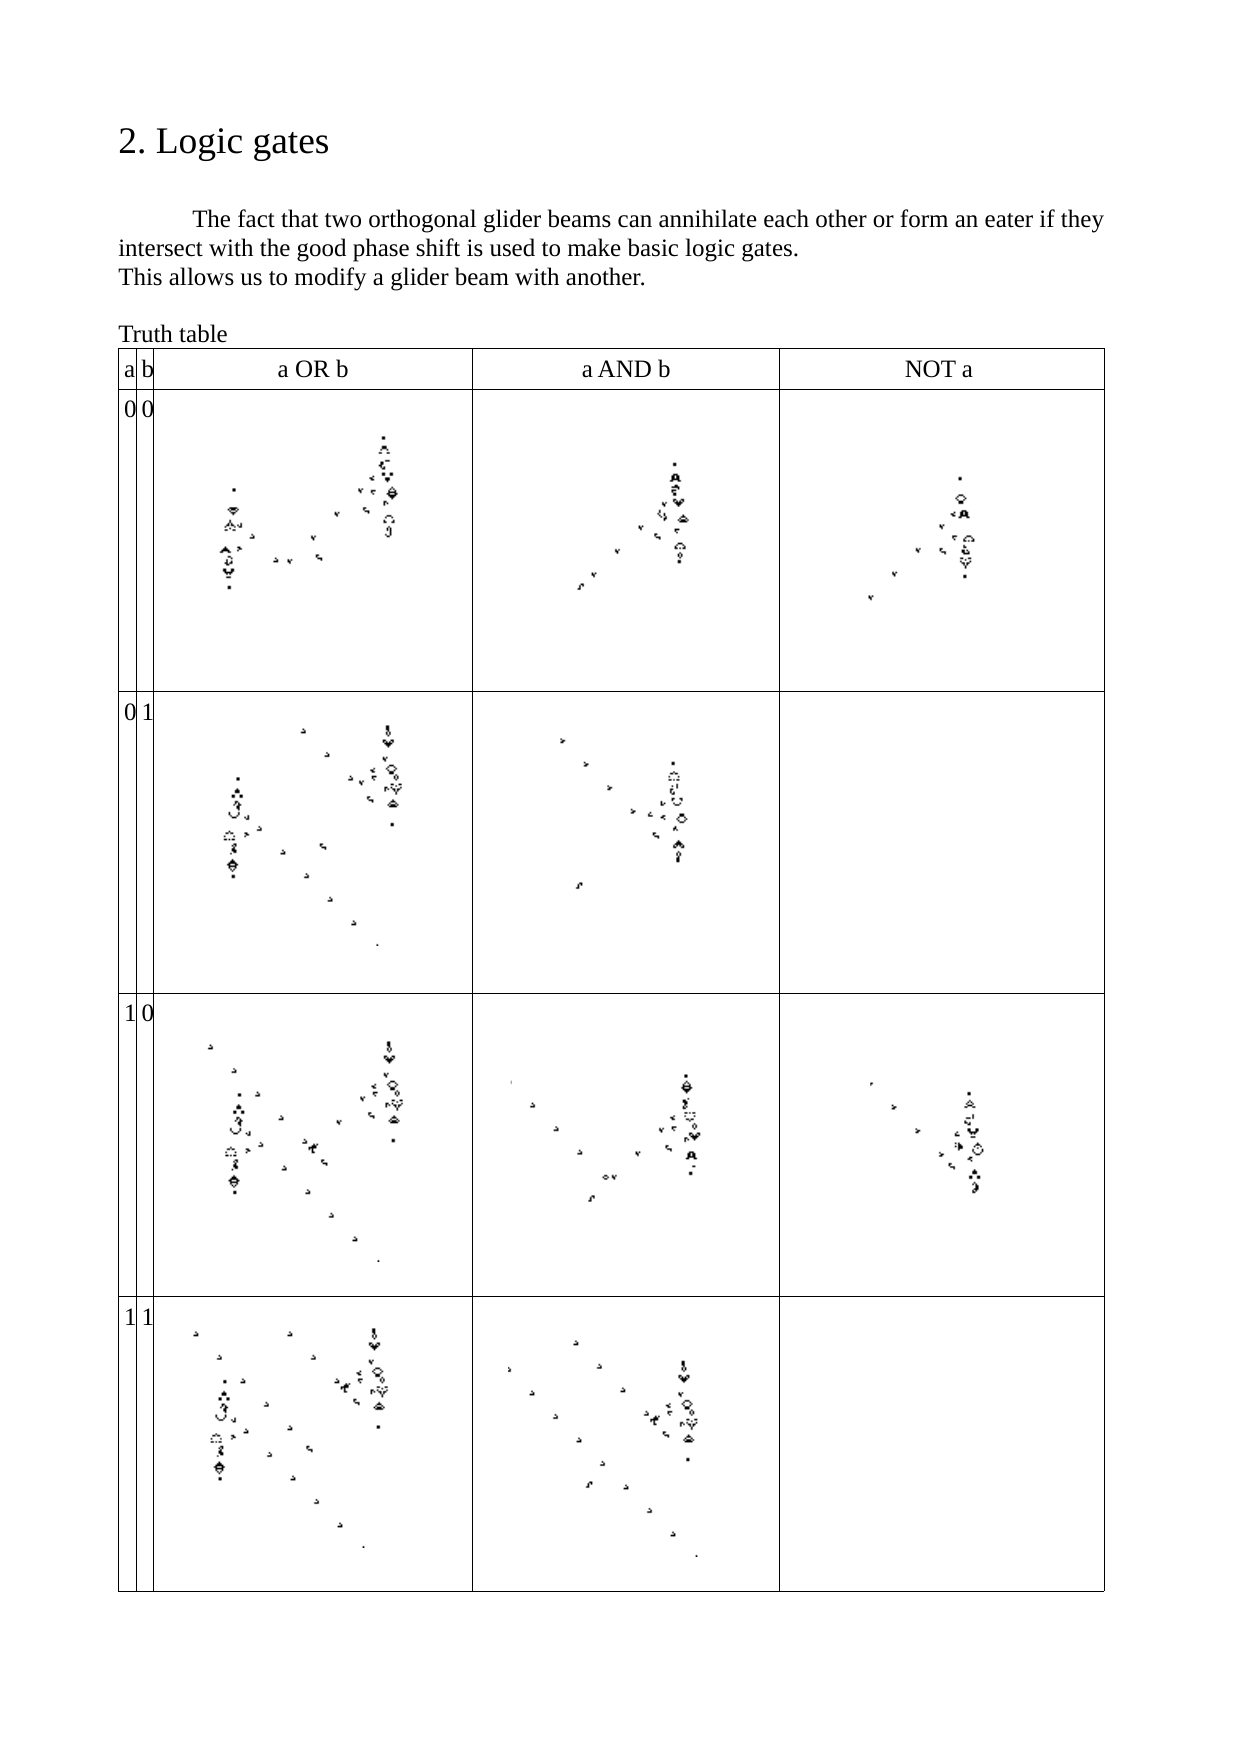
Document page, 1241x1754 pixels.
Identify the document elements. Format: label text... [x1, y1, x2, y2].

text 2. Logic gates [118, 118, 1122, 161]
picture [508, 1322, 743, 1557]
table_cell 0 [137, 390, 153, 691]
table_cell [473, 390, 779, 691]
text The fact that two orthogonal glider beams can annihilate each other or form an eater if they intersect with the good phase shift is used to make basic logic gates. [118, 204, 1122, 262]
table_cell 1 [137, 1297, 153, 1591]
table_cell [780, 1297, 1104, 1591]
table_header a OR b [154, 349, 472, 388]
table_cell 1 [119, 1297, 136, 1591]
table_cell 1 [137, 692, 153, 992]
table_header NOT a [780, 349, 1104, 388]
table_cell [154, 390, 472, 691]
picture [510, 1034, 745, 1271]
table_cell [780, 994, 1104, 1296]
picture [188, 1027, 425, 1262]
table_cell 0 [119, 390, 136, 691]
table_cell [473, 692, 779, 992]
picture [188, 710, 423, 946]
table_cell [154, 692, 472, 992]
table_cell [154, 994, 472, 1296]
picture [184, 421, 420, 657]
text Truth table [118, 319, 1122, 348]
picture [175, 1313, 410, 1548]
picture [498, 723, 733, 958]
table_cell [780, 692, 1104, 992]
picture [498, 424, 736, 659]
table_cell [473, 1297, 779, 1591]
table_cell [780, 390, 1104, 691]
table_cell [473, 994, 779, 1296]
table_header a AND b [473, 349, 779, 388]
picture [870, 1076, 1012, 1217]
table_cell [154, 1297, 472, 1591]
text This allows us to modify a glider beam with another. [118, 262, 1122, 291]
table_cell 0 [137, 994, 153, 1296]
table_header a [119, 349, 136, 388]
table_cell 0 [119, 692, 136, 992]
table_cell 1 [119, 994, 136, 1296]
picture [861, 460, 1003, 602]
table_header b [137, 349, 153, 388]
